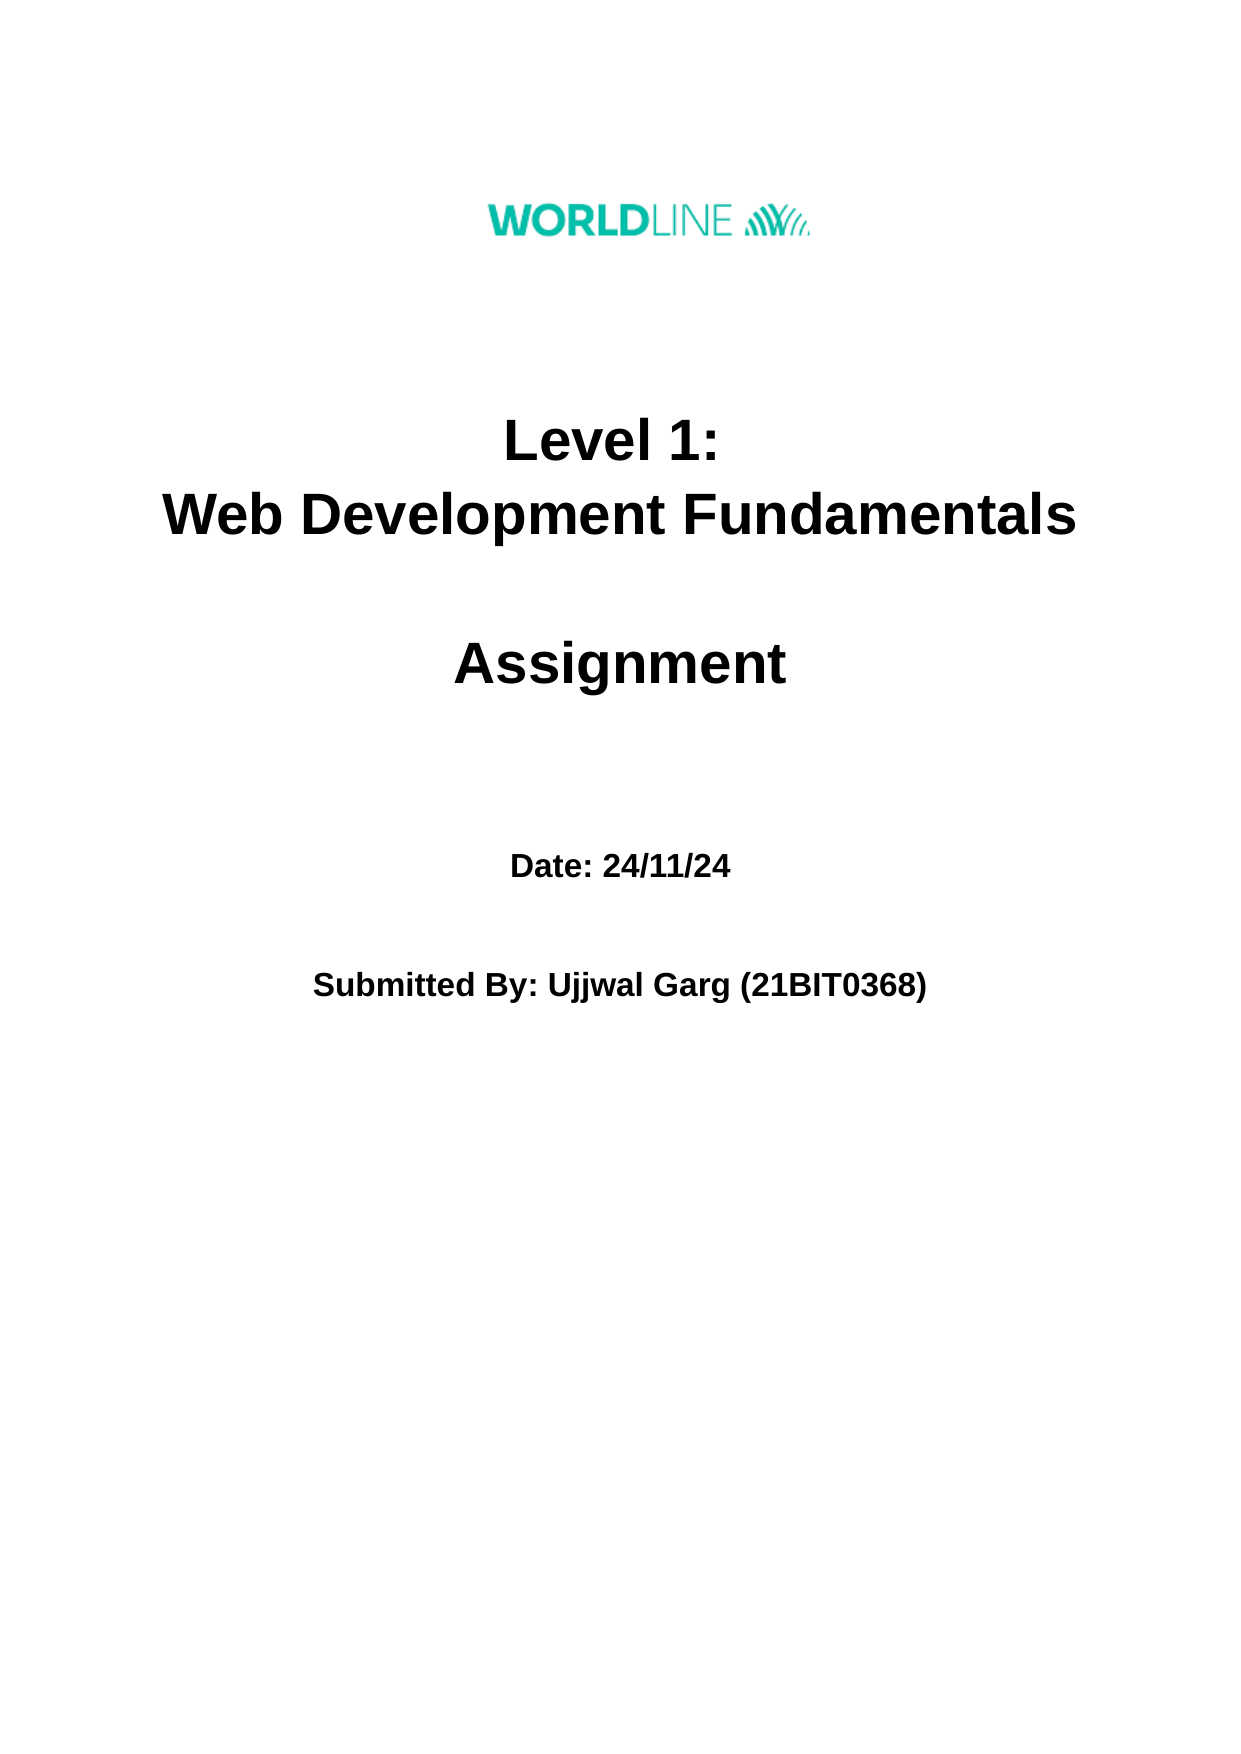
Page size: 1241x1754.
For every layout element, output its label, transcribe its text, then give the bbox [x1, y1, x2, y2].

title Level 1: [118, 406, 1122, 473]
subtitle Submitted By: Ujjwal Garg (21BIT0368) [118, 965, 1122, 1003]
subtitle Date: 24/11/24 [118, 846, 1122, 884]
picture [388, 118, 852, 322]
title Assignment [118, 628, 1122, 696]
title Web Development Fundamentals [118, 480, 1122, 547]
